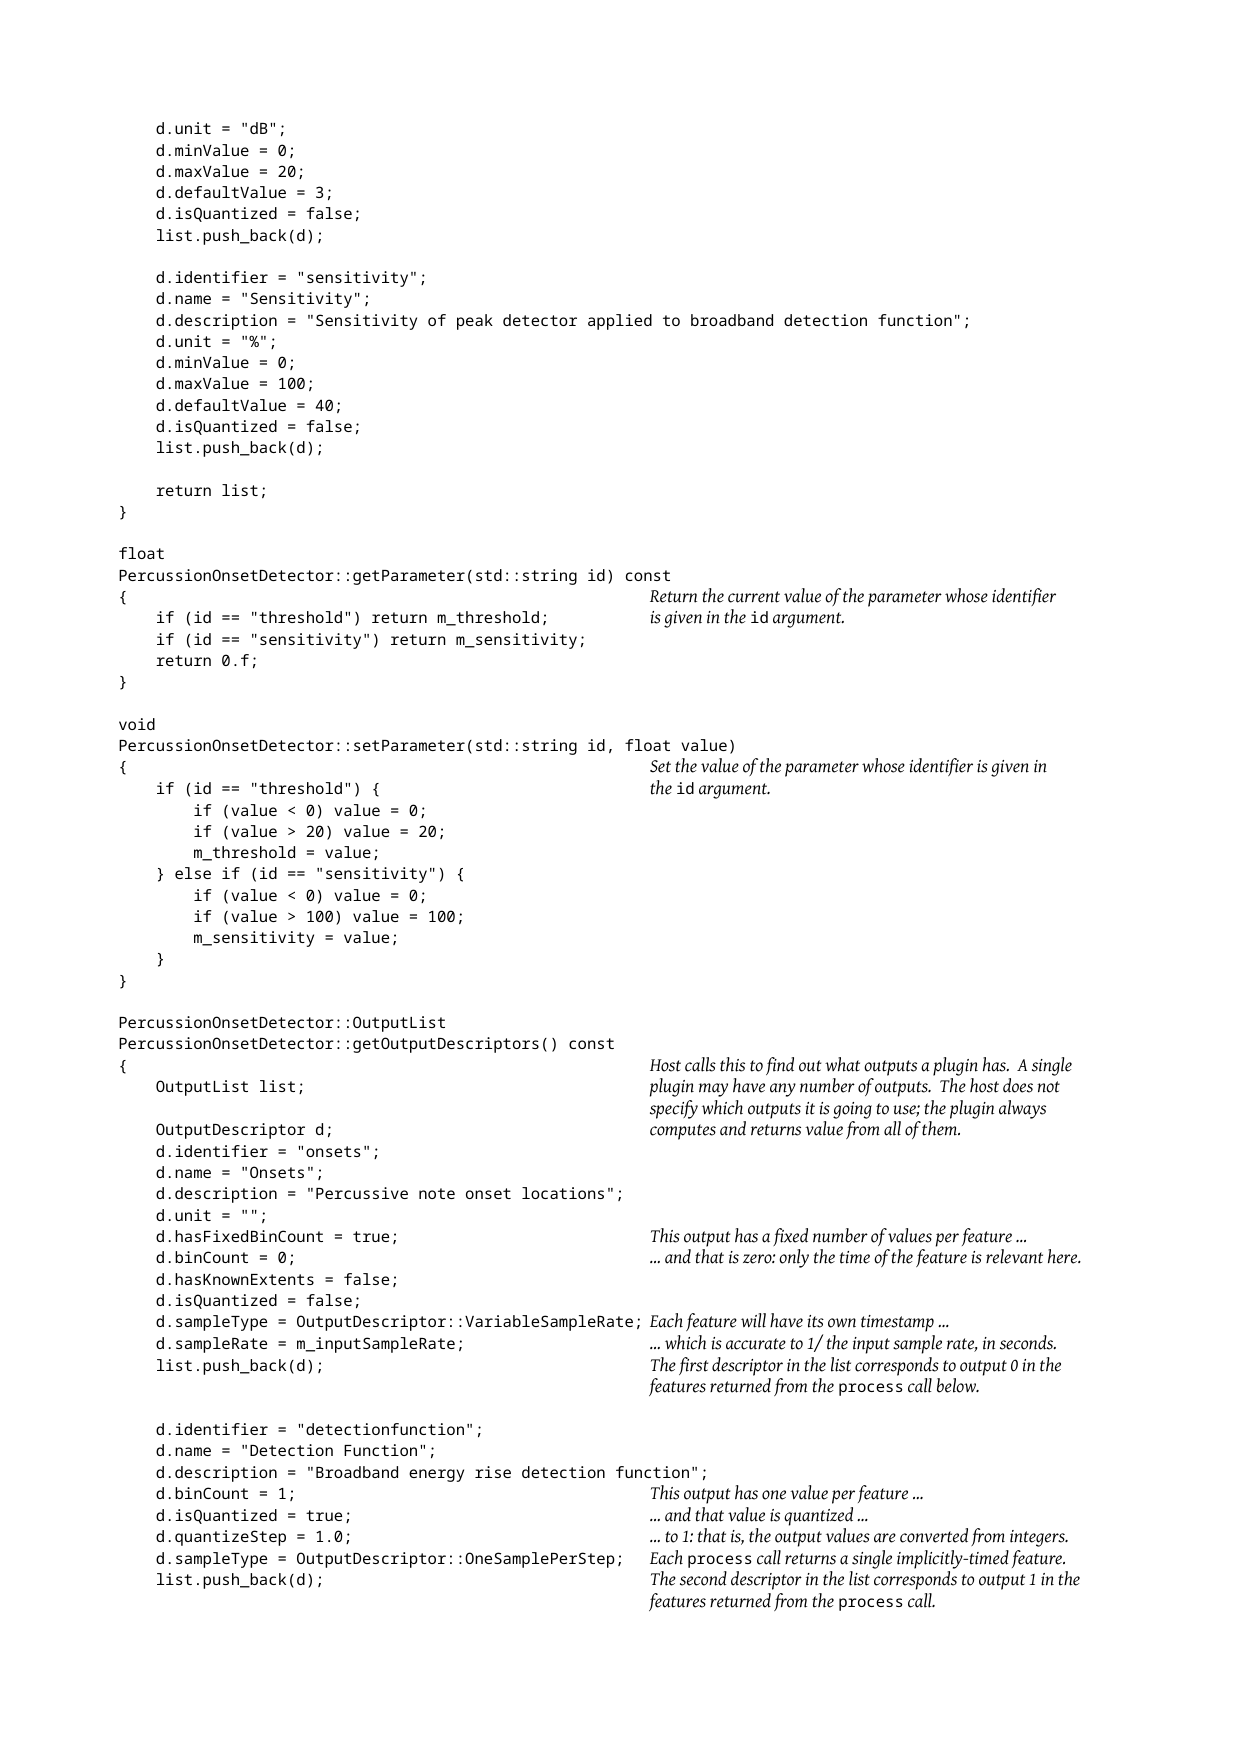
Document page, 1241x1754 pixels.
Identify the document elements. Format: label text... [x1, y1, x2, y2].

text } [118, 671, 1122, 692]
text if (id == "threshold") return m_threshold; is given in the id argument. [118, 607, 1122, 629]
text d.sampleType = OutputDescriptor::VariableSampleRate; Each feature will have its own timestamp ... [118, 1311, 1122, 1333]
text d.sampleType = OutputDescriptor::OneSamplePerStep; Each process call returns a single implicitly-timed feature. [118, 1547, 1122, 1569]
text d.binCount = 0; ... and that is zero: only the time of the feature is relevant here. [118, 1247, 1122, 1269]
text } [118, 948, 1122, 969]
text PercussionOnsetDetector::OutputList [118, 1012, 1122, 1033]
text d.maxValue = 20; [118, 161, 1122, 182]
text if (id == "threshold") { the id argument. [118, 778, 1122, 799]
text } [118, 501, 1122, 522]
text list.push_back(d); The first descriptor in the list corresponds to output 0 in the [118, 1354, 1122, 1376]
text d.maxValue = 100; [118, 373, 1122, 394]
text if (value > 100) value = 100; [118, 906, 1122, 927]
text d.identifier = "sensitivity"; [118, 267, 1122, 288]
text d.description = "Percussive note onset locations"; [118, 1183, 1122, 1204]
text PercussionOnsetDetector::getOutputDescriptors() const [118, 1033, 1122, 1054]
text d.hasFixedBinCount = true; This output has a fixed number of values per feature ... [118, 1226, 1122, 1247]
text d.isQuantized = false; [118, 203, 1122, 224]
text OutputDescriptor d; computes and returns value from all of them. [118, 1119, 1122, 1141]
text } else if (id == "sensitivity") { [118, 863, 1122, 884]
text d.sampleRate = m_inputSampleRate; ... which is accurate to 1/ the input sample rate, in seconds. [118, 1333, 1122, 1354]
text PercussionOnsetDetector::getParameter(std::string id) const [118, 564, 1122, 586]
text { Set the value of the parameter whose identifier is given in [118, 756, 1122, 778]
text } [118, 969, 1122, 991]
text d.isQuantized = false; [118, 1290, 1122, 1311]
text d.name = "Onsets"; [118, 1162, 1122, 1183]
text m_threshold = value; [118, 842, 1122, 863]
text d.description = "Broadband energy rise detection function"; [118, 1461, 1122, 1483]
text list.push_back(d); The second descriptor in the list corresponds to output 1 in the [118, 1569, 1122, 1591]
text d.isQuantized = true; ... and that value is quantized ... [118, 1504, 1122, 1526]
text d.unit = "%"; [118, 331, 1122, 352]
text { Return the current value of the parameter whose identifier [118, 586, 1122, 607]
text d.identifier = "detectionfunction"; [118, 1419, 1122, 1440]
text d.minValue = 0; [118, 352, 1122, 373]
text d.quantizeStep = 1.0; ... to 1: that is, the output values are converted from integers. [118, 1526, 1122, 1547]
text d.name = "Sensitivity"; [118, 288, 1122, 309]
text d.hasKnownExtents = false; [118, 1269, 1122, 1290]
text d.minValue = 0; [118, 139, 1122, 161]
text { Host calls this to find out what outputs a plugin has. A single [118, 1054, 1122, 1076]
text float [118, 543, 1122, 564]
text if (value < 0) value = 0; [118, 884, 1122, 906]
text PercussionOnsetDetector::setParameter(std::string id, float value) [118, 735, 1122, 756]
text d.defaultValue = 40; [118, 394, 1122, 416]
text return list; [118, 479, 1122, 501]
text return 0.f; [118, 650, 1122, 671]
text OutputList list; plugin may have any number of outputs. The host does not [118, 1076, 1122, 1097]
text if (value > 20) value = 20; [118, 821, 1122, 842]
text d.unit = "dB"; [118, 118, 1122, 139]
text d.name = "Detection Function"; [118, 1440, 1122, 1461]
text d.isQuantized = false; [118, 416, 1122, 437]
text list.push_back(d); [118, 224, 1122, 246]
text d.unit = ""; [118, 1204, 1122, 1226]
text d.defaultValue = 3; [118, 182, 1122, 203]
text features returned from the process call below. [118, 1376, 1122, 1398]
text void [118, 714, 1122, 735]
text features returned from the process call. [118, 1591, 1122, 1612]
text d.binCount = 1; This output has one value per feature ... [118, 1483, 1122, 1504]
text specify which outputs it is going to use; the plugin always [118, 1097, 1122, 1119]
text m_sensitivity = value; [118, 927, 1122, 948]
text if (id == "sensitivity") return m_sensitivity; [118, 629, 1122, 650]
text d.description = "Sensitivity of peak detector applied to broadband detection function"; [118, 309, 1122, 331]
text if (value < 0) value = 0; [118, 799, 1122, 821]
text list.push_back(d); [118, 437, 1122, 458]
text d.identifier = "onsets"; [118, 1141, 1122, 1162]
